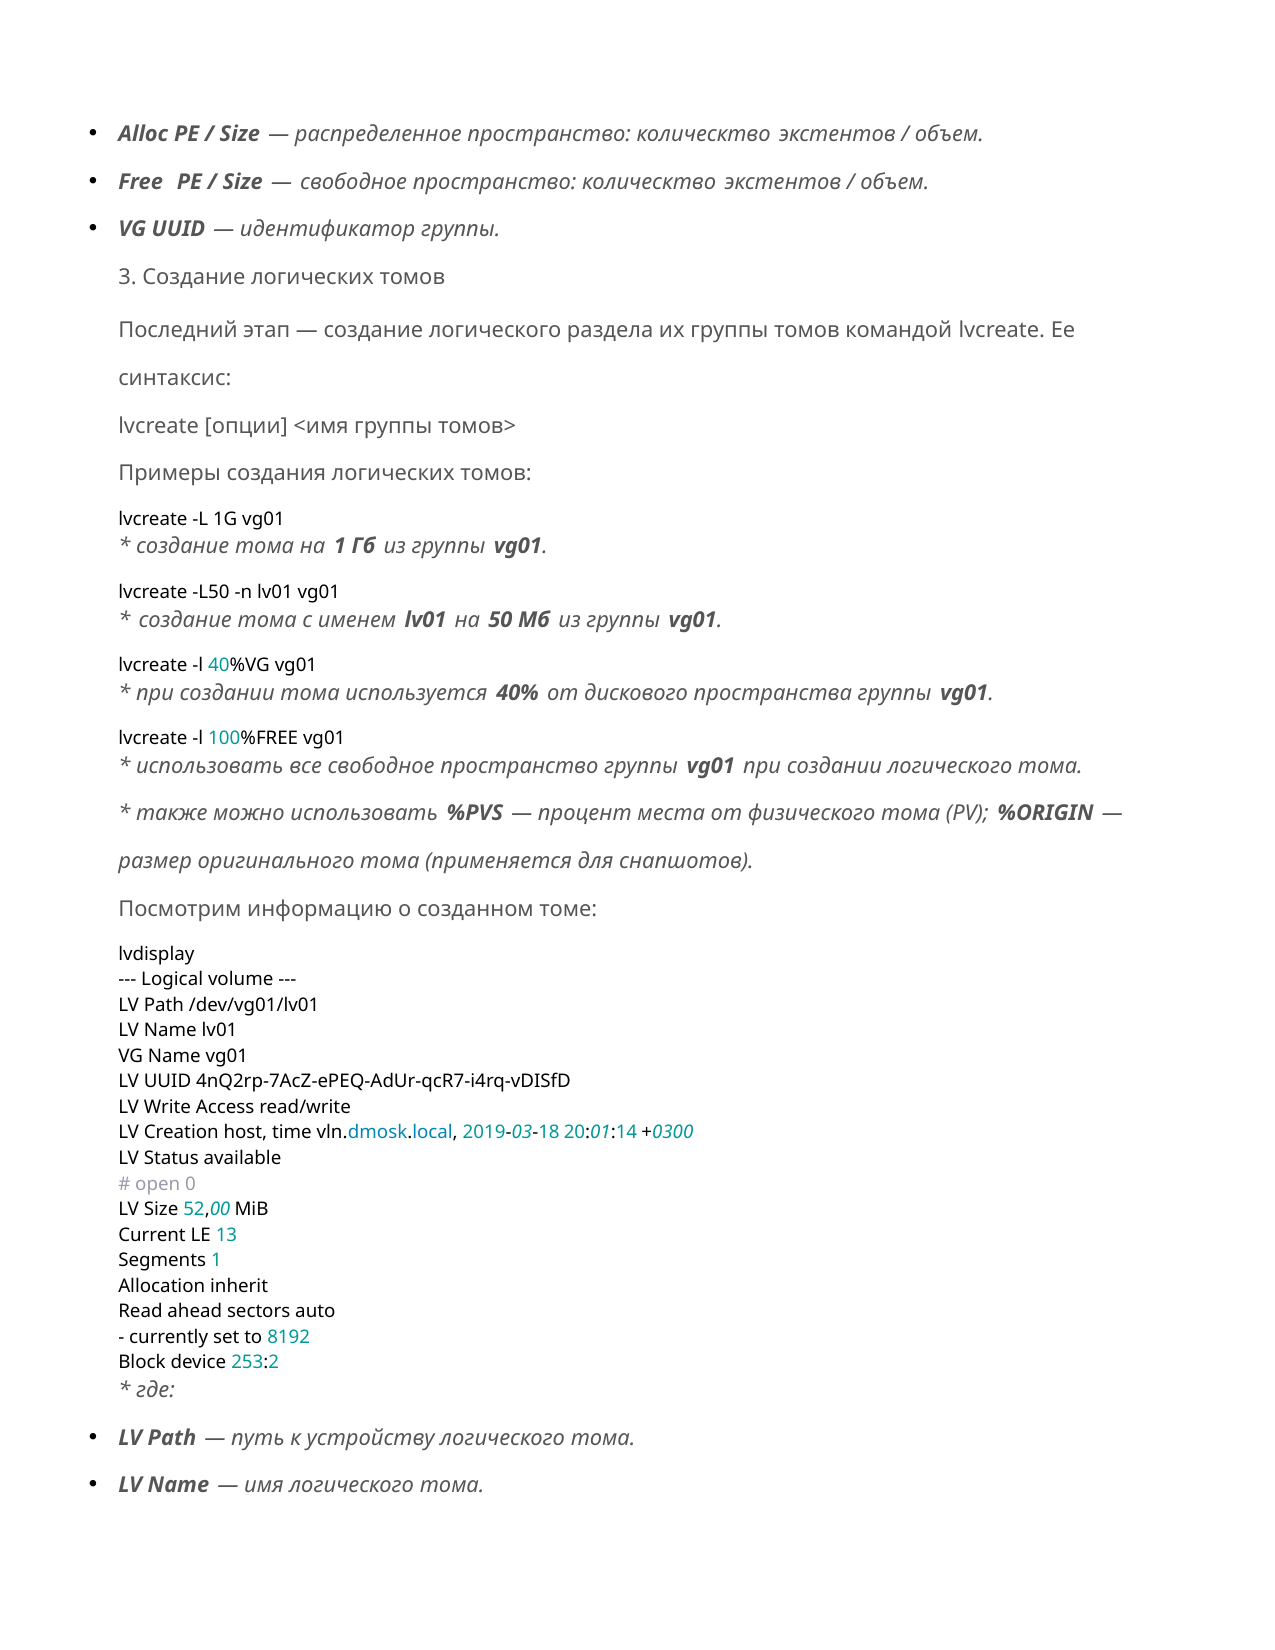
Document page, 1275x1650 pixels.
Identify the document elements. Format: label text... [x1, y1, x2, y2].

text # open 0 [118, 1170, 1157, 1195]
text lvcreate [опции] <имя группы томов> [118, 410, 1157, 439]
list Free PE / Size — свободное пространство: колическтво экстентов / объем. [118, 166, 1157, 196]
text LV Path /dev/vg01/lv01 [118, 991, 1157, 1017]
text VG Name vg01 [118, 1042, 1157, 1068]
text --- Logical volume --- [118, 966, 1157, 991]
list LV Name — имя логического тома. [118, 1469, 1157, 1499]
text lvdisplay [118, 940, 1157, 966]
text Примеры создания логических томов: [118, 457, 1157, 487]
text - currently set to 8192 [118, 1323, 1157, 1348]
text Read ahead sectors auto [118, 1297, 1157, 1323]
text Последний этап — создание логического раздела их группы томов командой lvcreate. Ее синтаксис: [118, 314, 1157, 392]
text * создание тома с именем lv01 на 50 Мб из группы vg01. [118, 603, 1157, 633]
list Alloc PE / Size — распределенное пространство: колическтво экстентов / объем. [118, 118, 1157, 148]
text Allocation inherit [118, 1272, 1157, 1297]
text lvcreate -l 40%VG vg01 [118, 651, 1157, 677]
text * при создании тома используется 40% от дискового пространства группы vg01. [118, 677, 1157, 706]
text LV Write Access read/write [118, 1093, 1157, 1119]
text Block device 253:2 [118, 1348, 1157, 1374]
list VG UUID — идентификатор группы. [118, 213, 1157, 243]
text lvcreate -L 1G vg01 [118, 505, 1157, 530]
text Посмотрим информацию о созданном томе: [118, 893, 1157, 922]
subtitle 3. Создание логических томов [118, 261, 1157, 291]
text LV Creation host, time vln.dmosk.local, 2019-03-18 20:01:14 +0300 [118, 1119, 1157, 1144]
text * где: [118, 1374, 1157, 1404]
text * использовать все свободное пространство группы vg01 при создании логического тома. * также можно использовать %PVS — процент места от физического тома (PV); %ORIGIN — размер оригинального тома (применяется для снапшотов). [118, 750, 1157, 875]
text Segments 1 [118, 1246, 1157, 1272]
text LV UUID 4nQ2rp-7AcZ-ePEQ-AdUr-qcR7-i4rq-vDISfD [118, 1068, 1157, 1093]
text lvcreate -l 100%FREE vg01 [118, 724, 1157, 750]
text LV Status available [118, 1144, 1157, 1170]
text Current LE 13 [118, 1221, 1157, 1246]
text lvcreate -L50 -n lv01 vg01 [118, 578, 1157, 603]
text LV Name lv01 [118, 1017, 1157, 1042]
text LV Size 52,00 MiB [118, 1195, 1157, 1221]
text * создание тома на 1 Гб из группы vg01. [118, 530, 1157, 560]
list LV Path — путь к устройству логического тома. [118, 1422, 1157, 1451]
